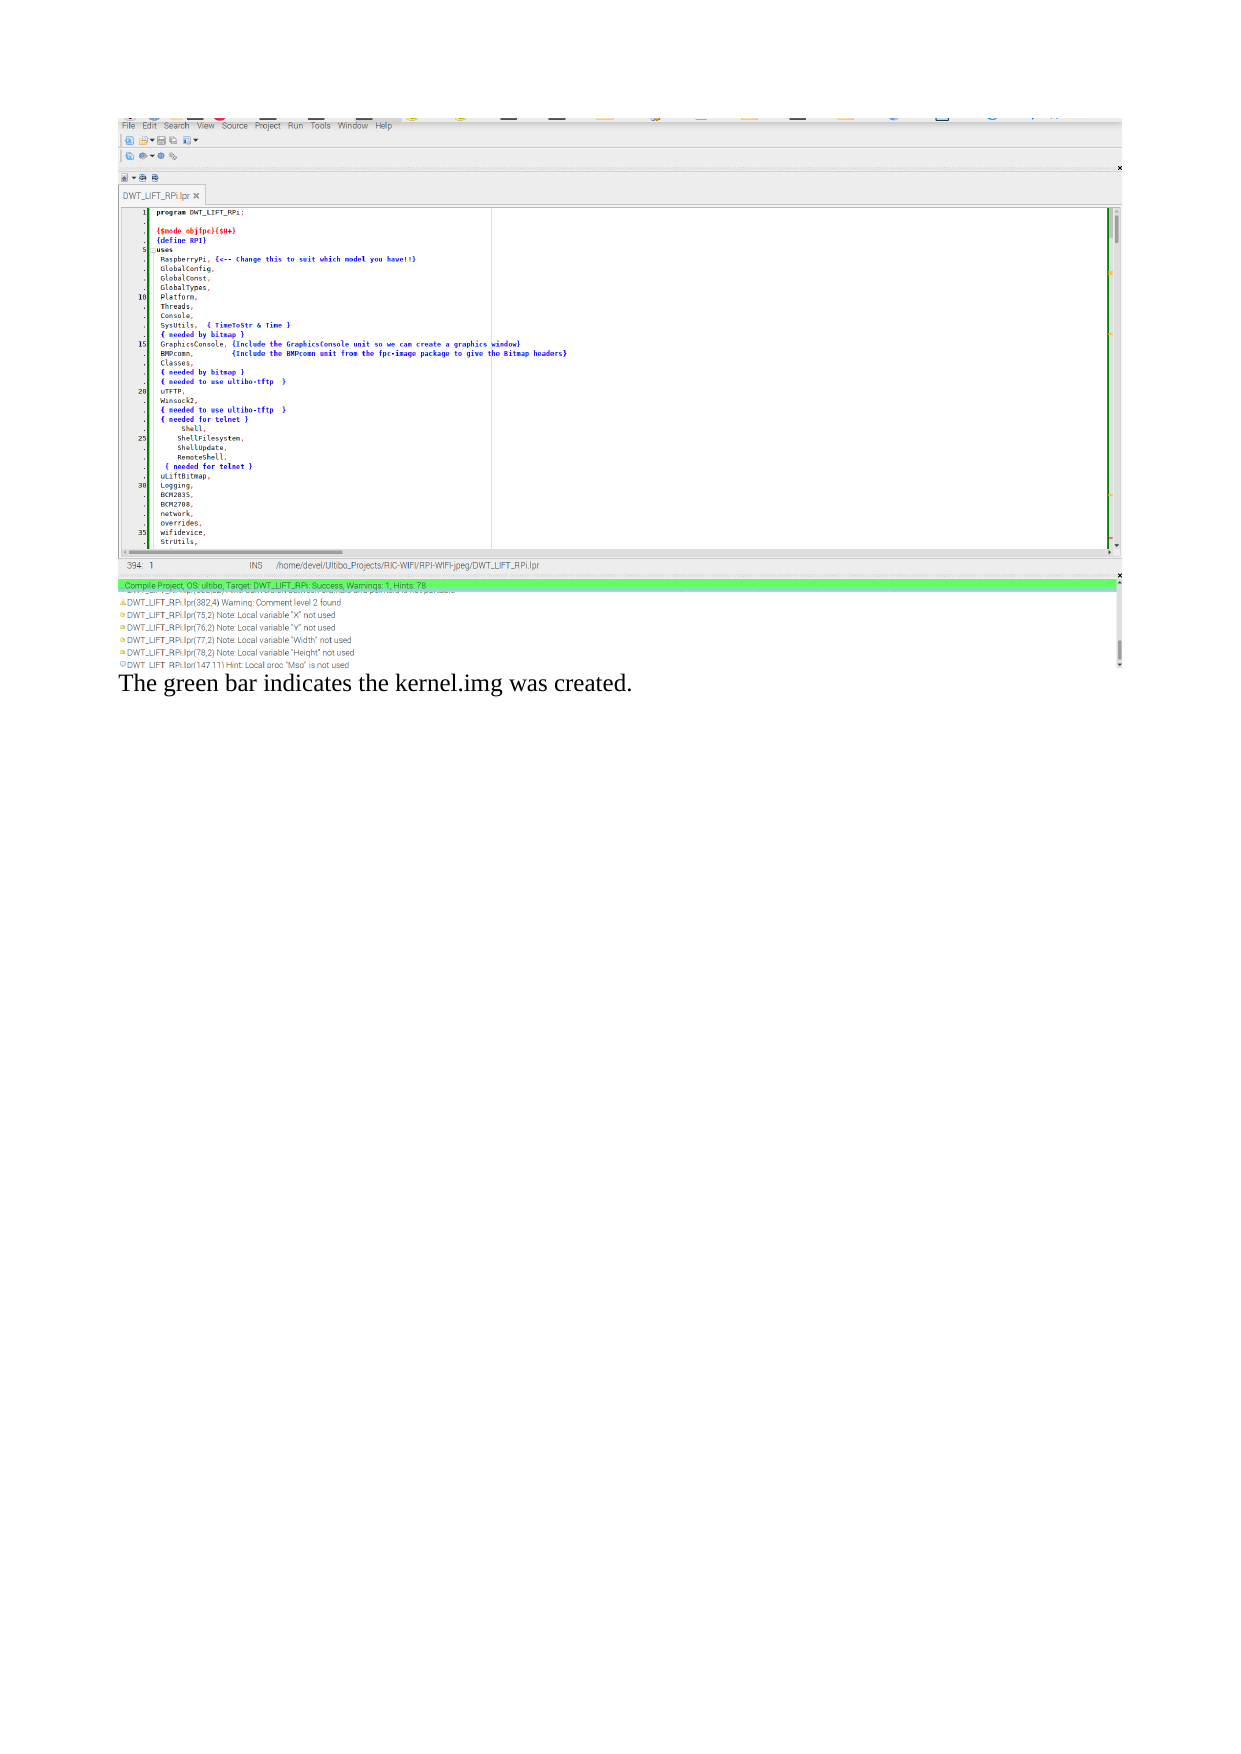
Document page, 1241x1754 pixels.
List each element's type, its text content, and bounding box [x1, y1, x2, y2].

picture [118, 118, 1123, 668]
text The green bar indicates the kernel.img was created. [118, 668, 1122, 696]
